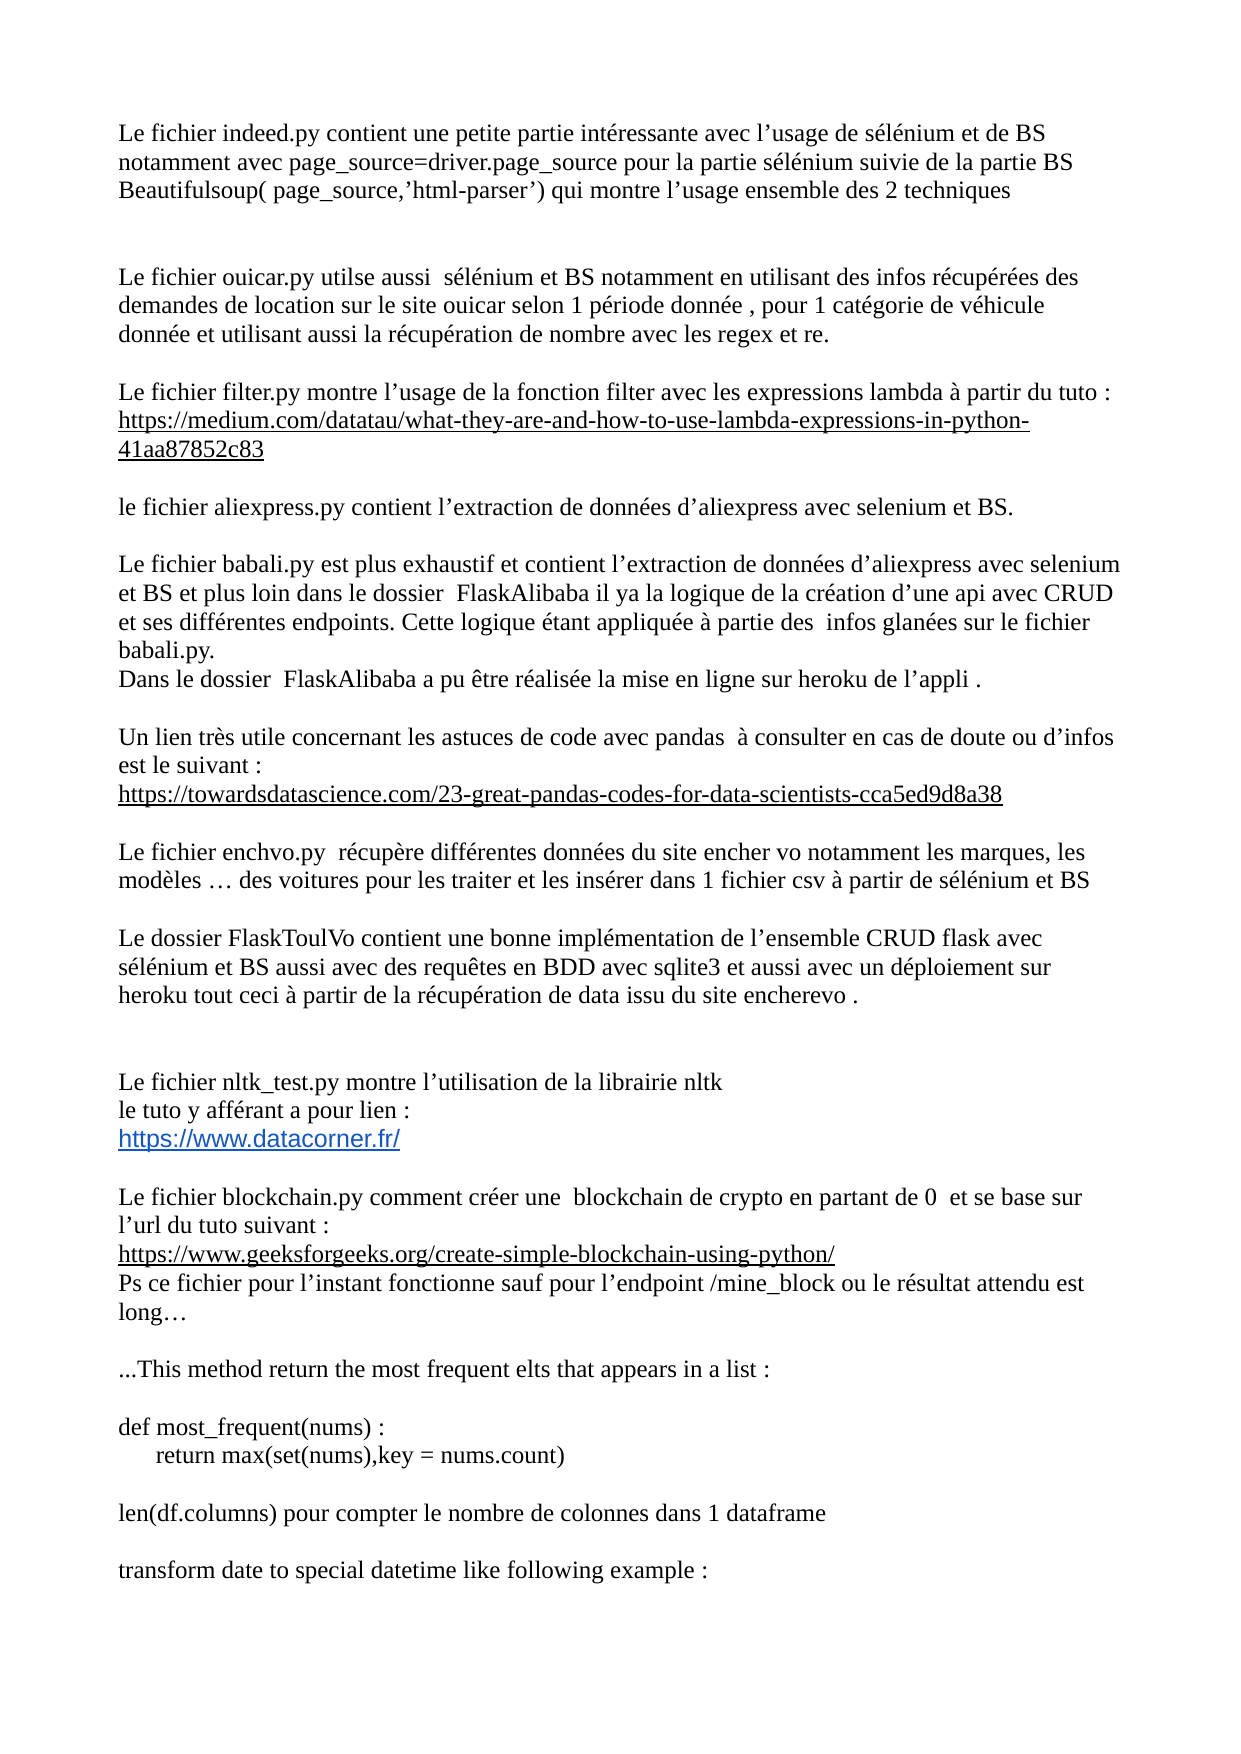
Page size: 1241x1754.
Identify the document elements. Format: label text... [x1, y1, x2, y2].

text Dans le dossier FlaskAlibaba a pu être réalisée la mise en ligne sur heroku de l’appli . [118, 664, 1122, 693]
text Le fichier filter.py montre l’usage de la fonction filter avec les expressions lambda à partir du tuto : [118, 377, 1122, 406]
text Un lien très utile concernant les astuces de code avec pandas à consulter en cas de doute ou d’infos est le suivant : [118, 722, 1122, 779]
text return max(set(nums),key = nums.count) [118, 1441, 1122, 1469]
text len(df.columns) pour compter le nombre de colonnes dans 1 dataframe [118, 1498, 1122, 1527]
text le tuto y afférant a pour lien : [118, 1096, 1122, 1124]
text Le fichier babali.py est plus exhaustif et contient l’extraction de données d’aliexpress avec selenium et BS et plus loin dans le dossier FlaskAlibaba il ya la logique de la création d’une api avec CRUD et ses différentes endpoints. Cette logique étant appliquée à partie des infos glanées sur le fichier babali.py. [118, 549, 1122, 664]
text https://www.datacorner.fr/ [118, 1124, 1122, 1153]
text transform date to special datetime like following example : [118, 1556, 1122, 1584]
text Le fichier enchvo.py récupère différentes données du site encher vo notamment les marques, les modèles … des voitures pour les traiter et les insérer dans 1 fichier csv à partir de sélénium et BS [118, 837, 1122, 894]
text Le fichier nltk_test.py montre l’utilisation de la librairie nltk [118, 1067, 1122, 1096]
text Ps ce fichier pour l’instant fonctionne sauf pour l’endpoint /mine_block ou le résultat attendu est long… [118, 1268, 1122, 1326]
text Le dossier FlaskToulVo contient une bonne implémentation de l’ensemble CRUD flask avec sélénium et BS aussi avec des requêtes en BDD avec sqlite3 et aussi avec un déploiement sur heroku tout ceci à partir de la récupération de data issu du site encherevo . [118, 923, 1122, 1009]
text https://towardsdatascience.com/23-great-pandas-codes-for-data-scientists-cca5ed9d8a38 [118, 779, 1122, 808]
text Le fichier indeed.py contient une petite partie intéressante avec l’usage de sélénium et de BS notamment avec page_source=driver.page_source pour la partie sélénium suivie de la partie BS Beautifulsoup( page_source,’html-parser’) qui montre l’usage ensemble des 2 techniques [118, 118, 1122, 204]
text le fichier aliexpress.py contient l’extraction de données d’aliexpress avec selenium et BS. [118, 492, 1122, 521]
text Le fichier blockchain.py comment créer une blockchain de crypto en partant de 0 et se base sur l’url du tuto suivant : [118, 1182, 1122, 1239]
text https://www.geeksforgeeks.org/create-simple-blockchain-using-python/ [118, 1239, 1122, 1268]
text def most_frequent(nums) : [118, 1412, 1122, 1441]
text https://medium.com/datatau/what-they-are-and-how-to-use-lambda-expressions-in-python-41aa87852c83 [118, 406, 1122, 463]
text Le fichier ouicar.py utilse aussi sélénium et BS notamment en utilisant des infos récupérées des demandes de location sur le site ouicar selon 1 période donnée , pour 1 catégorie de véhicule donnée et utilisant aussi la récupération de nombre avec les regex et re. [118, 262, 1122, 348]
text ...This method return the most frequent elts that appears in a list : [118, 1354, 1122, 1383]
